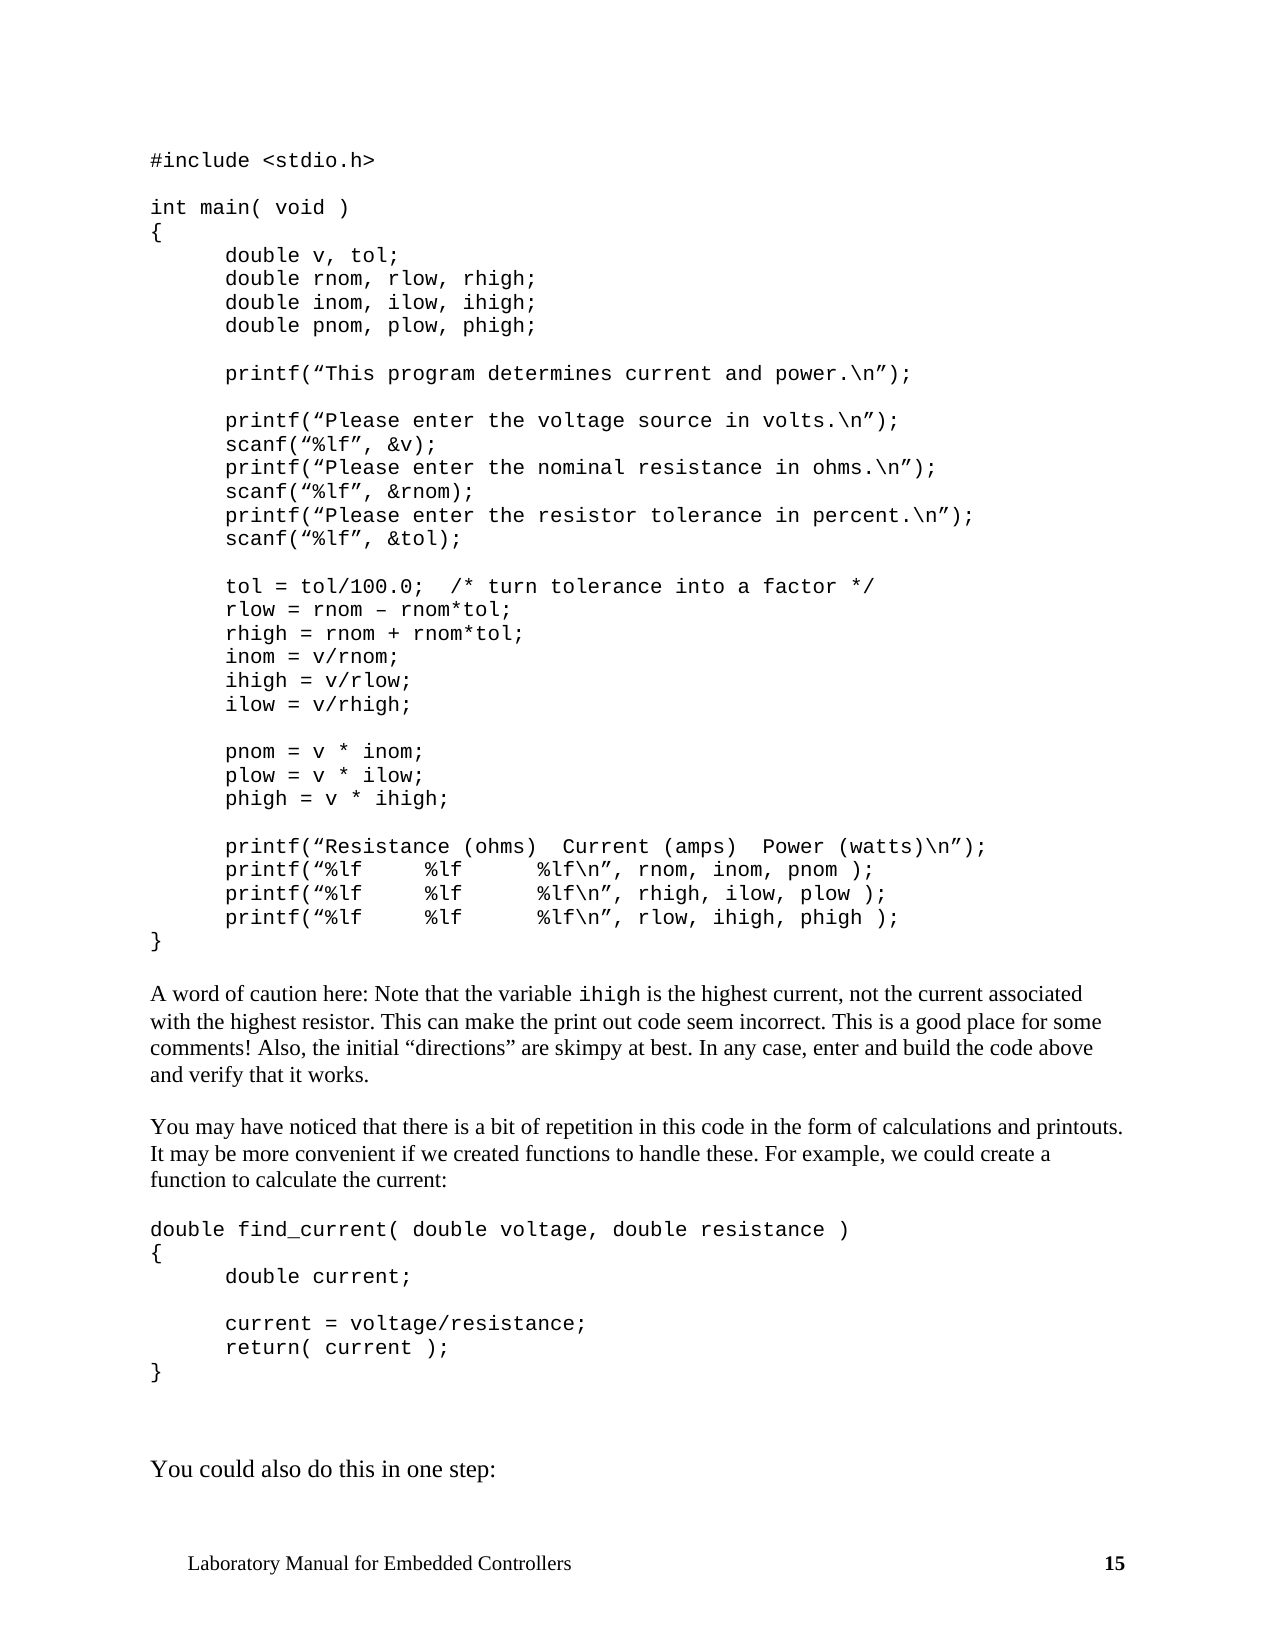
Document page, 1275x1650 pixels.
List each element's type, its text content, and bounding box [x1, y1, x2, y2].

text printf(“%lf %lf %lf\n”, rhigh, ilow, plow ); [150, 883, 1125, 907]
text { [150, 1242, 1125, 1266]
text tol = tol/100.0; /* turn tolerance into a factor */ [150, 576, 1125, 599]
text printf(“Resistance (ohms) Current (amps) Power (watts)\n”); [150, 836, 1125, 859]
text inom = v/rnom; [150, 647, 1125, 670]
text printf(“Please enter the nominal resistance in ohms.\n”); [150, 457, 1125, 481]
text printf(“This program determines current and power.\n”); [150, 363, 1125, 386]
text double find_current( double voltage, double resistance ) [150, 1219, 1125, 1242]
text double current; [150, 1266, 1125, 1290]
text pnom = v * inom; [150, 741, 1125, 765]
text double rnom, rlow, rhigh; [150, 268, 1125, 292]
text double v, tol; [150, 244, 1125, 268]
text return( current ); [150, 1337, 1125, 1361]
text You may have noticed that there is a bit of repetition in this code in the form of calculations and printouts. It may be more convenient if we created functions to handle these. For example, we could create a function to calculate the current: [150, 1113, 1125, 1192]
text printf(“Please enter the voltage source in volts.\n”); [150, 410, 1125, 434]
text { [150, 221, 1125, 244]
text A word of caution here: Note that the variable ihigh is the highest current, not the current associated with the highest resistor. This can make the print out code seem incorrect. This is a good place for some comments! Also, the initial “directions” are skimpy at best. In any case, enter and build the code above and verify that it works. [150, 980, 1125, 1087]
text rlow = rnom – rnom*tol; [150, 599, 1125, 623]
text printf(“%lf %lf %lf\n”, rlow, ihigh, phigh ); [150, 907, 1125, 930]
text printf(“%lf %lf %lf\n”, rnom, inom, pnom ); [150, 859, 1125, 883]
text scanf(“%lf”, &rnom); [150, 481, 1125, 505]
text int main( void ) [150, 197, 1125, 221]
text printf(“Please enter the resistor tolerance in percent.\n”); [150, 505, 1125, 528]
text phigh = v * ihigh; [150, 788, 1125, 812]
text plow = v * ilow; [150, 765, 1125, 788]
text rhigh = rnom + rnom*tol; [150, 623, 1125, 647]
text current = voltage/resistance; [150, 1313, 1125, 1337]
text You could also do this in one step: [150, 1454, 1125, 1482]
text double pnom, plow, phigh; [150, 316, 1125, 339]
text ilow = v/rhigh; [150, 694, 1125, 717]
text double inom, ilow, ihigh; [150, 292, 1125, 316]
text scanf(“%lf”, &v); [150, 434, 1125, 457]
text #include <stdio.h> [150, 150, 1125, 174]
text ihigh = v/rlow; [150, 670, 1125, 694]
text scanf(“%lf”, &tol); [150, 528, 1125, 552]
text } [150, 1361, 1125, 1384]
text } [150, 930, 1125, 954]
